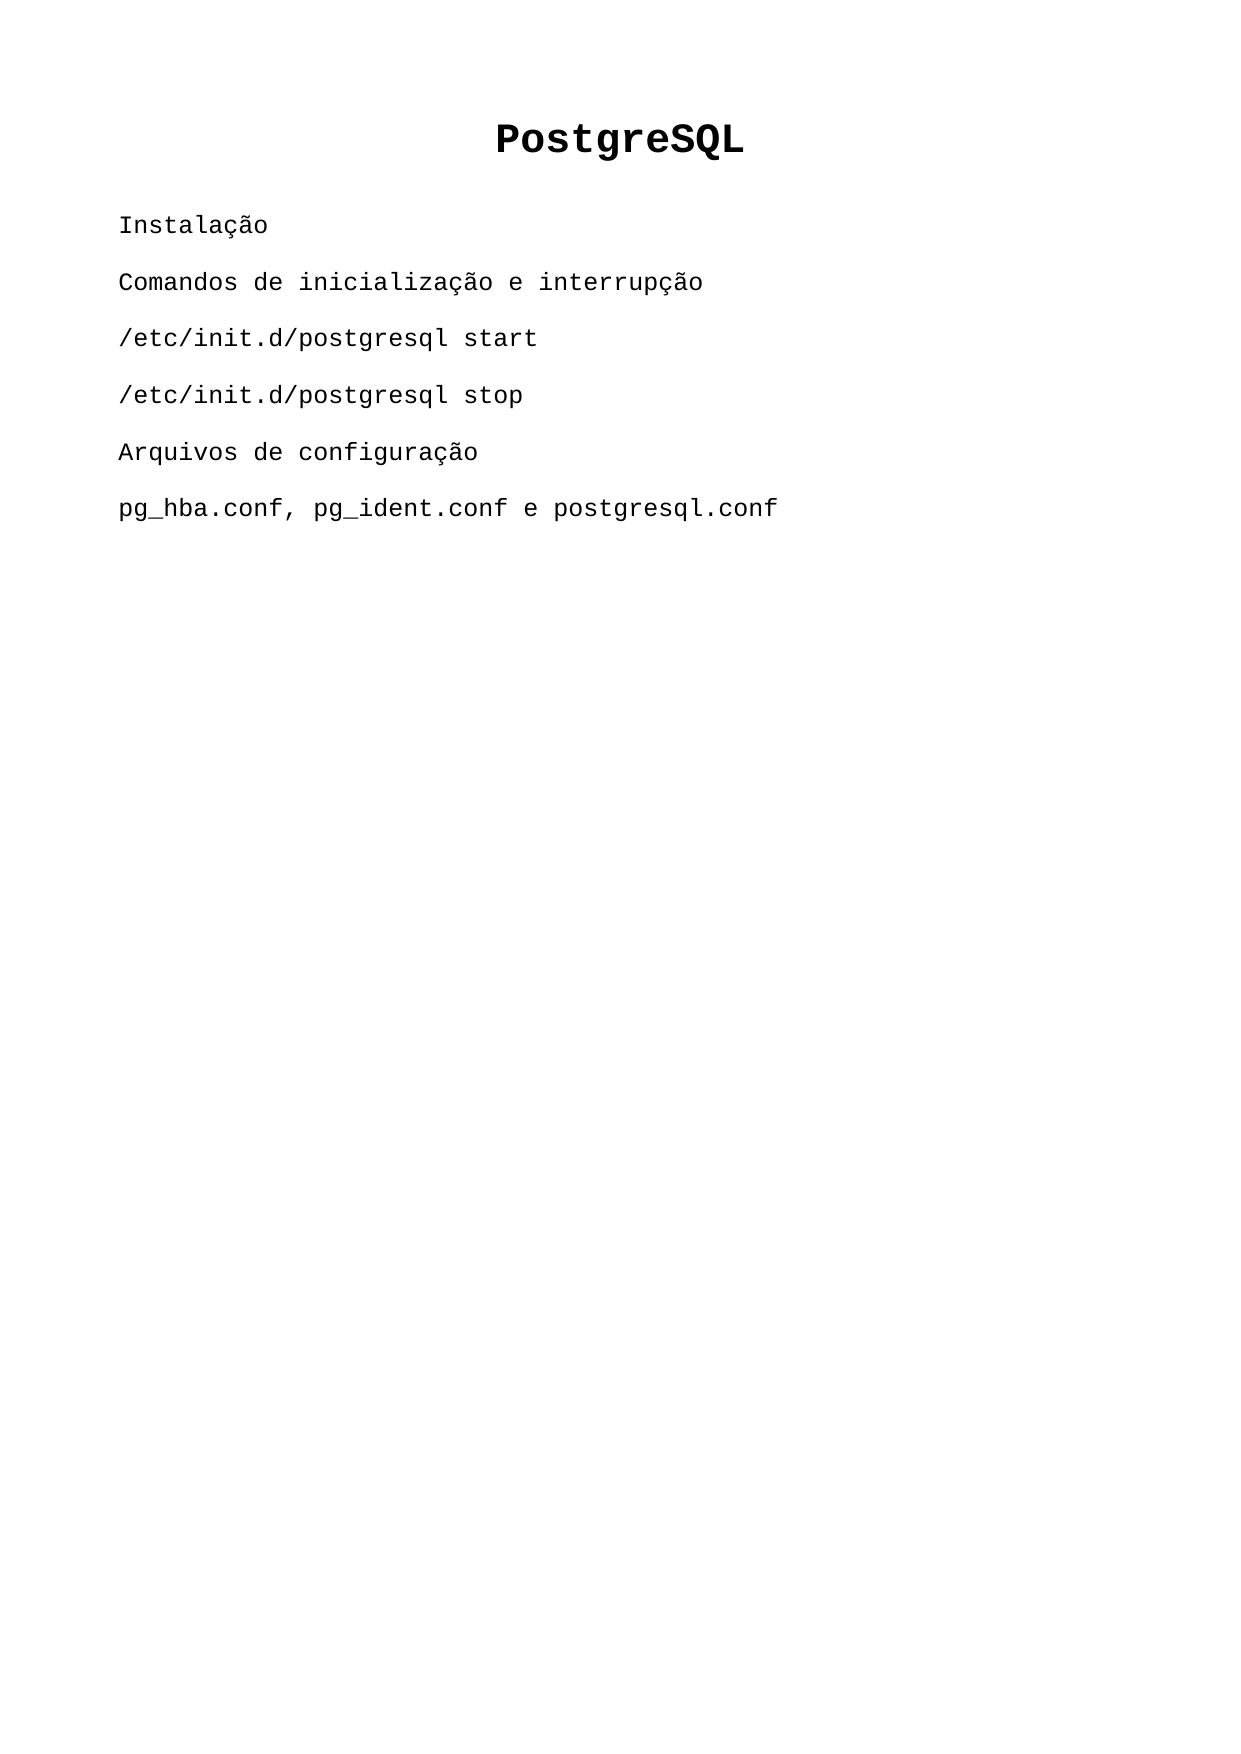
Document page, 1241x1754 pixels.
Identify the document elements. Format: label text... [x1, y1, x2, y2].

text PostgreSQL [118, 118, 1122, 165]
text /etc/init.d/postgresql stop [118, 382, 1122, 411]
text pg_hba.conf, pg_ident.conf e postgresql.conf [118, 496, 1122, 524]
text Comandos de inicialização e interrupção [118, 269, 1122, 297]
text /etc/init.d/postgresql start [118, 326, 1122, 354]
text Arquivos de configuração [118, 439, 1122, 467]
text Instalação [118, 212, 1122, 241]
